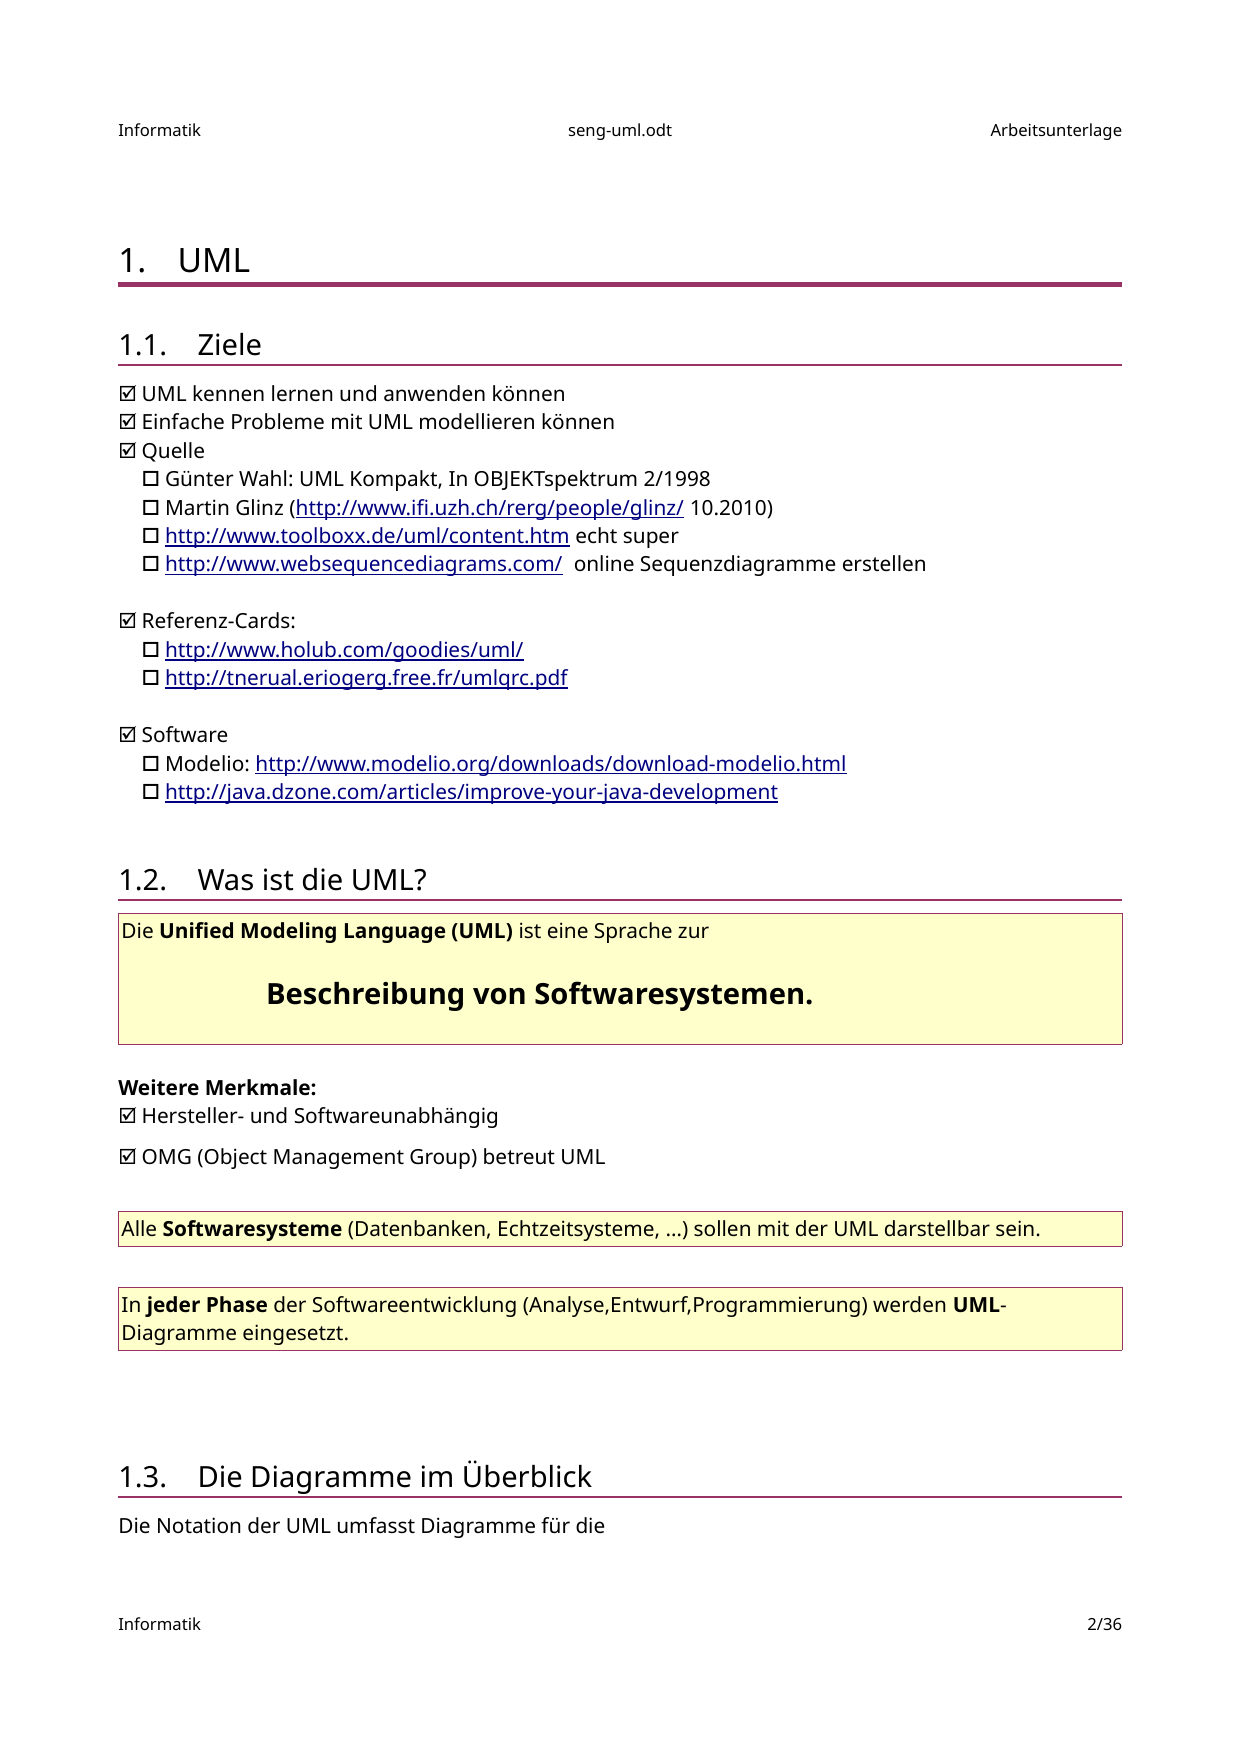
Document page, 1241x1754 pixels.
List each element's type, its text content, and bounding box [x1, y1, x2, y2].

list UML kennen lernen und anwenden können [118, 379, 1122, 407]
subtitle Was ist die UML? [118, 859, 1122, 899]
list Quelle [118, 436, 1122, 464]
subtitle Ziele [118, 325, 1122, 364]
subtitle UML [118, 236, 1122, 282]
text Alle Softwaresysteme (Datenbanken, Echtzeitsysteme, …) sollen mit der UML darstellbar sein. [119, 1212, 1122, 1246]
subtitle Die Diagramme im Überblick [118, 1457, 1122, 1496]
list http://tnerual.eriogerg.free.fr/umlqrc.pdf [141, 663, 1122, 720]
text Die Unified Modeling Language (UML) ist eine Sprache zur [119, 914, 1122, 942]
list Günter Wahl: UML Kompakt, In OBJEKTspektrum 2/1998 [141, 464, 1122, 493]
text Weitere Merkmale: [118, 1073, 1122, 1101]
text Die Notation der UML umfasst Diagramme für die [118, 1511, 1122, 1539]
list Hersteller- und Softwareunabhängig [118, 1101, 1122, 1129]
list http://www.toolboxx.de/uml/content.htm echt super [141, 521, 1122, 549]
list Referenz-Cards: [118, 606, 1122, 635]
list http://java.dzone.com/articles/improve-your-java-development [141, 777, 1122, 806]
list OMG (Object Management Group) betreut UML [118, 1142, 1122, 1199]
list Martin Glinz (http://www.ifi.uzh.ch/rerg/people/glinz/ 10.2010) [141, 493, 1122, 521]
text Beschreibung von Softwaresystemen. [119, 970, 1122, 1044]
list Software [118, 720, 1122, 749]
text In jeder Phase der Softwareentwicklung (Analyse,Entwurf,Programmierung) werden UML-Diagramme eingesetzt. [119, 1288, 1122, 1350]
list http://www.holub.com/goodies/uml/ [141, 635, 1122, 663]
list Modelio: http://www.modelio.org/downloads/download-modelio.html [141, 749, 1122, 777]
list http://www.websequencediagrams.com/ online Sequenzdiagramme erstellen [141, 549, 1122, 606]
list Einfache Probleme mit UML modellieren können [118, 407, 1122, 436]
